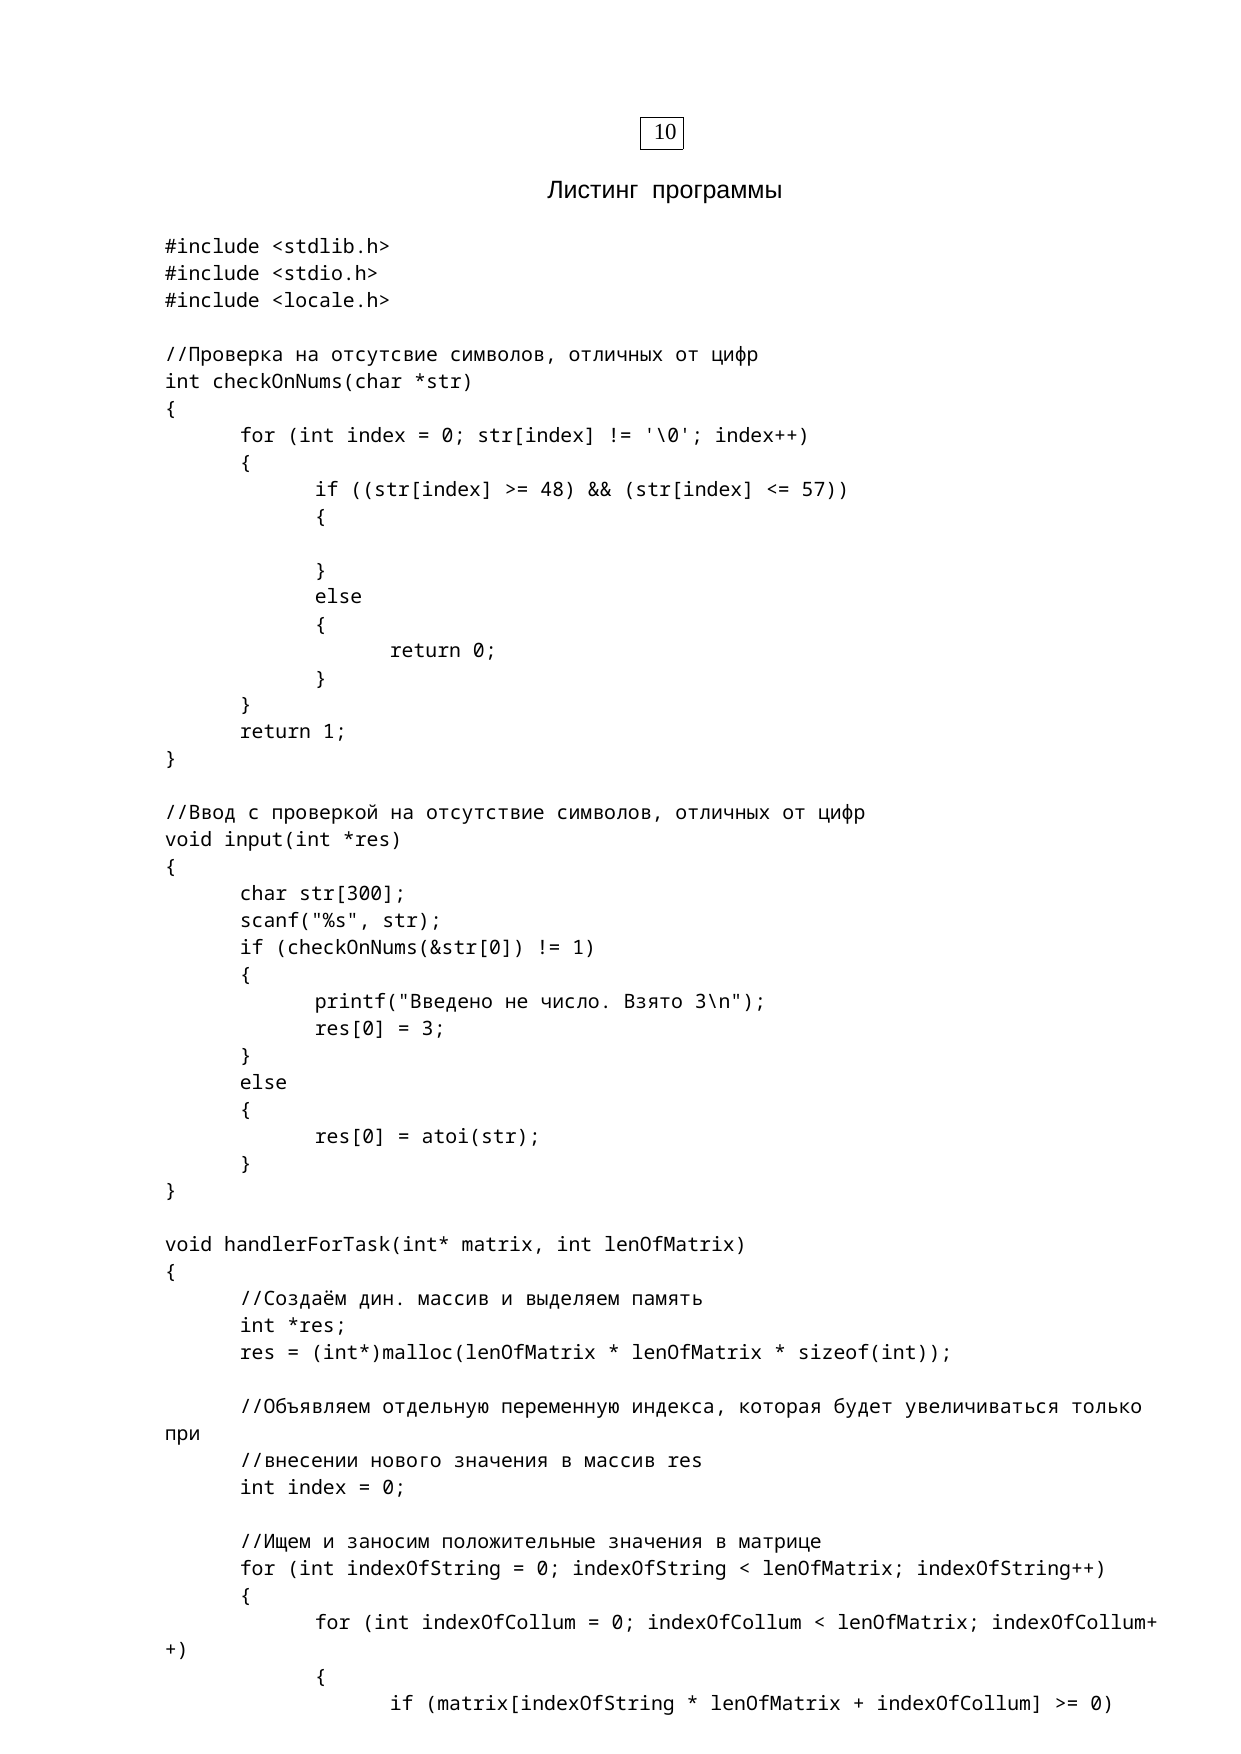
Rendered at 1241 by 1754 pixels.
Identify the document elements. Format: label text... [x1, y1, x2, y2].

text //Проверка на отсутсвие символов, отличных от цифр [164, 340, 1165, 367]
text } [164, 664, 1165, 691]
text for (int indexOfCollum = 0; indexOfCollum < lenOfMatrix; indexOfCollum++) [164, 1608, 1165, 1662]
text { [164, 1662, 1165, 1689]
text //Создаём дин. массив и выделяем память [164, 1284, 1165, 1311]
text printf("Введено не число. Взято 3\n"); [164, 987, 1165, 1014]
text //Ввод с проверкой на отсутствие символов, отличных от цифр [164, 799, 1165, 826]
text return 0; [164, 637, 1165, 664]
text #include <stdio.h> [164, 259, 1165, 286]
text { [164, 853, 1165, 879]
text { [164, 1095, 1165, 1122]
text Листинг программы [164, 174, 1165, 203]
text } [164, 556, 1165, 583]
text void handlerForTask(int* matrix, int lenOfMatrix) [164, 1230, 1165, 1257]
text { [164, 1257, 1165, 1284]
text } [164, 1176, 1165, 1203]
text //Объявляем отдельную переменную индекса, которая будет увеличиваться только при [164, 1392, 1165, 1446]
text scanf("%s", str); [164, 907, 1165, 933]
text { [164, 1581, 1165, 1608]
text } [164, 1041, 1165, 1068]
text if (matrix[indexOfString * lenOfMatrix + indexOfCollum] >= 0) [164, 1689, 1165, 1716]
text //внесении нового значения в массив res [164, 1446, 1165, 1473]
text { [164, 502, 1165, 529]
text else [164, 583, 1165, 610]
text int *res; [164, 1311, 1165, 1338]
text else [164, 1068, 1165, 1095]
text res[0] = 3; [164, 1014, 1165, 1041]
text res[0] = atoi(str); [164, 1122, 1165, 1149]
text int checkOnNums(char *str) [164, 367, 1165, 394]
text { [164, 961, 1165, 987]
text } [164, 691, 1165, 718]
text } [164, 1149, 1165, 1176]
text if (checkOnNums(&str[0]) != 1) [164, 933, 1165, 961]
text for (int indexOfString = 0; indexOfString < lenOfMatrix; indexOfString++) [164, 1554, 1165, 1581]
text void input(int *res) [164, 826, 1165, 853]
text return 1; [164, 718, 1165, 745]
text #include <stdlib.h> [164, 232, 1165, 259]
text res = (int*)malloc(lenOfMatrix * lenOfMatrix * sizeof(int)); [164, 1338, 1165, 1365]
text #include <locale.h> [164, 286, 1165, 313]
text for (int index = 0; str[index] != '\0'; index++) [164, 421, 1165, 448]
text } [164, 745, 1165, 772]
text if ((str[index] >= 48) && (str[index] <= 57)) [164, 475, 1165, 502]
text { [164, 448, 1165, 475]
text char str[300]; [164, 879, 1165, 907]
text //Ищем и заносим положительные значения в матрице [164, 1527, 1165, 1554]
text { [164, 610, 1165, 637]
text { [164, 394, 1165, 421]
text int index = 0; [164, 1473, 1165, 1500]
